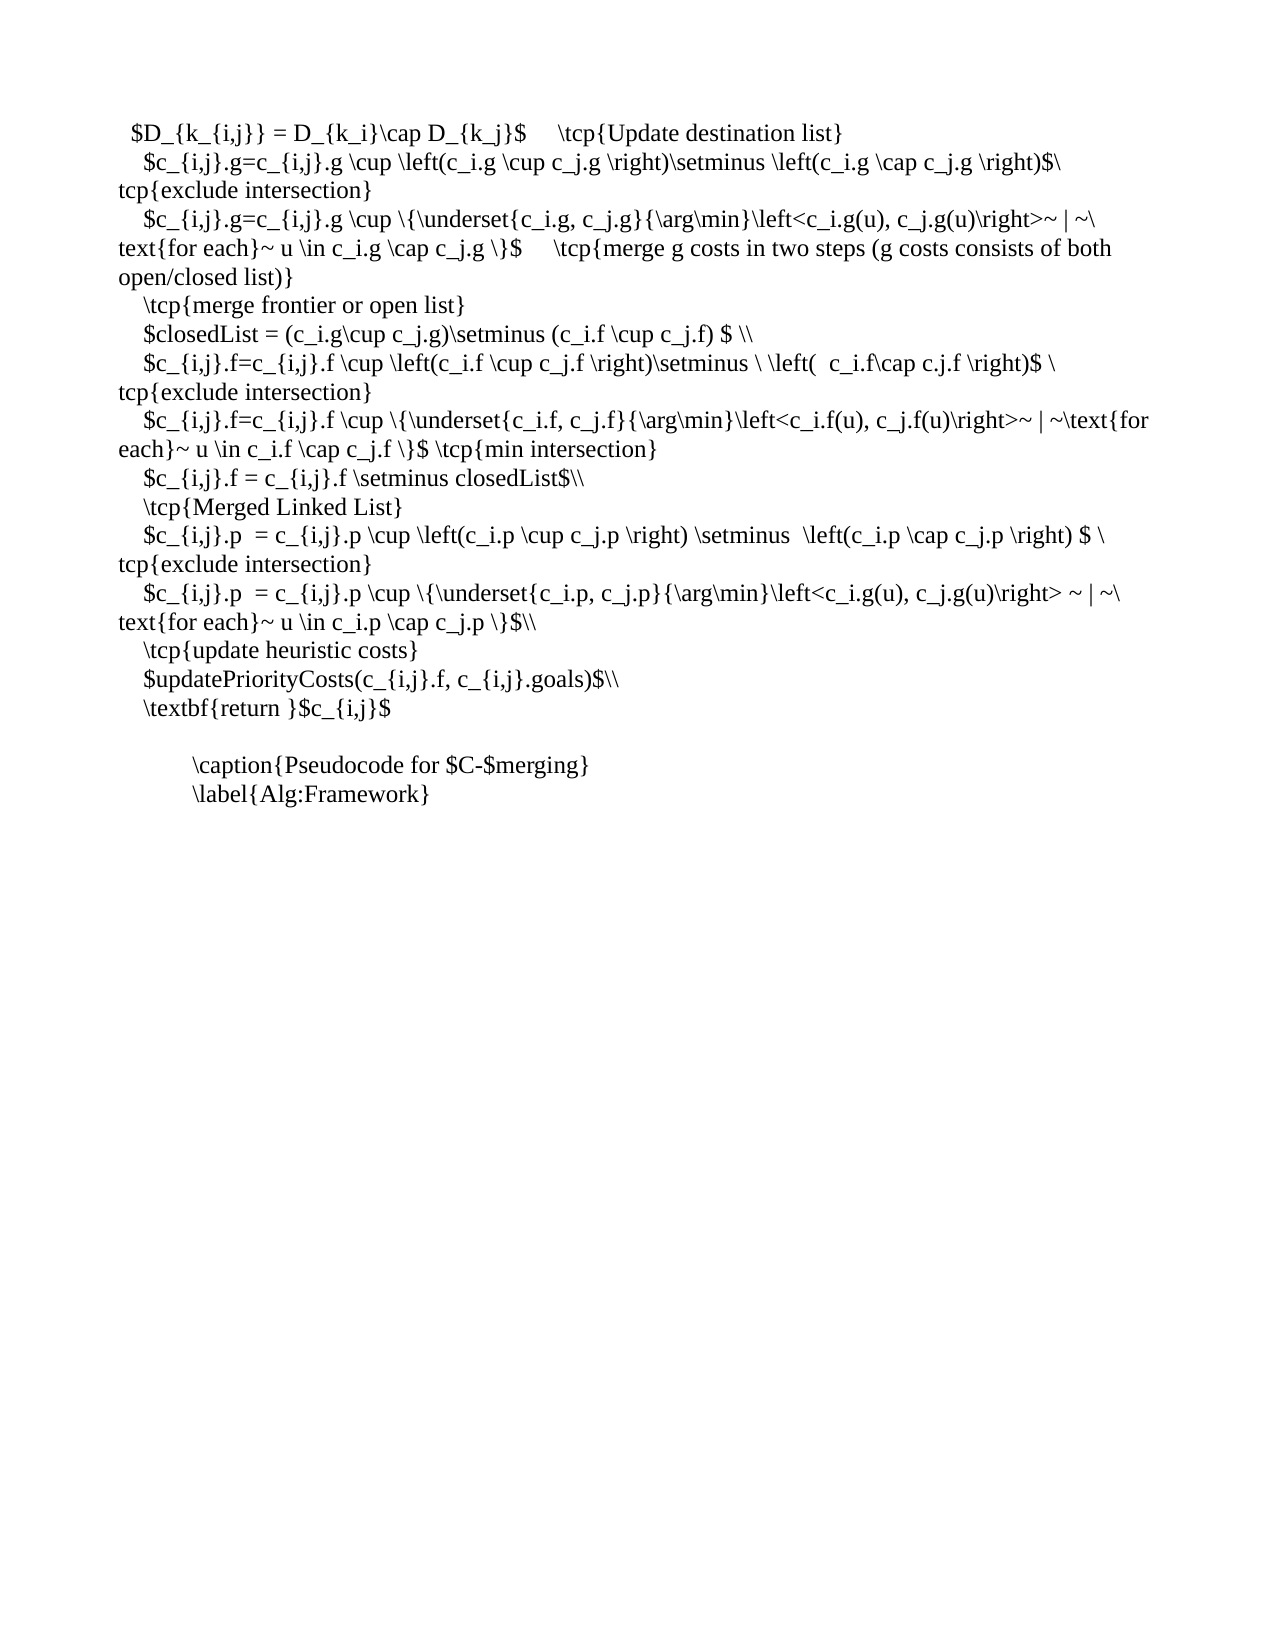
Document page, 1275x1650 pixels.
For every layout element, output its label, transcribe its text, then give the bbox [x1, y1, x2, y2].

text \tcp{update heuristic costs} [118, 636, 1157, 664]
text $c_{i,j}.g=c_{i,j}.g \cup \left(c_i.g \cup c_j.g \right)\setminus \left(c_i.g \cap c_j.g \right)$\tcp{exclude intersection} [118, 147, 1157, 204]
text $D_{k_{i,j}} = D_{k_i}\cap D_{k_j}$ \tcp{Update destination list} [118, 118, 1157, 147]
text $c_{i,j}.p = c_{i,j}.p \cup \{\underset{c_i.p, c_j.p}{\arg\min}\left<c_i.g(u), c_j.g(u)\right> ~ | ~\text{for each}~ u \in c_i.p \cap c_j.p \}$\\ [118, 578, 1157, 636]
text $updatePriorityCosts(c_{i,j}.f, c_{i,j}.goals)$\\ [118, 664, 1157, 693]
text \label{Alg:Framework} [118, 779, 1157, 808]
text $c_{i,j}.g=c_{i,j}.g \cup \{\underset{c_i.g, c_j.g}{\arg\min}\left<c_i.g(u), c_j.g(u)\right>~ | ~\text{for each}~ u \in c_i.g \cap c_j.g \}$ \tcp{merge g costs in two steps (g costs consists of both open/closed list)} [118, 204, 1157, 291]
text \caption{Pseudocode for $C-$merging} [118, 751, 1157, 779]
text \textbf{return }$c_{i,j}$ [118, 693, 1157, 722]
text $c_{i,j}.f=c_{i,j}.f \cup \{\underset{c_i.f, c_j.f}{\arg\min}\left<c_i.f(u), c_j.f(u)\right>~ | ~\text{for each}~ u \in c_i.f \cap c_j.f \}$ \tcp{min intersection} [118, 406, 1157, 463]
text \tcp{Merged Linked List} [118, 492, 1157, 521]
text \tcp{merge frontier or open list} [118, 291, 1157, 319]
text $c_{i,j}.f = c_{i,j}.f \setminus closedList$\\ [118, 463, 1157, 492]
text $c_{i,j}.p = c_{i,j}.p \cup \left(c_i.p \cup c_j.p \right) \setminus \left(c_i.p \cap c_j.p \right) $ \tcp{exclude intersection} [118, 521, 1157, 578]
text $c_{i,j}.f=c_{i,j}.f \cup \left(c_i.f \cup c_j.f \right)\setminus \ \left( c_i.f\cap c.j.f \right)$ \tcp{exclude intersection} [118, 348, 1157, 406]
text $closedList = (c_i.g\cup c_j.g)\setminus (c_i.f \cup c_j.f) $ \\ [118, 319, 1157, 348]
